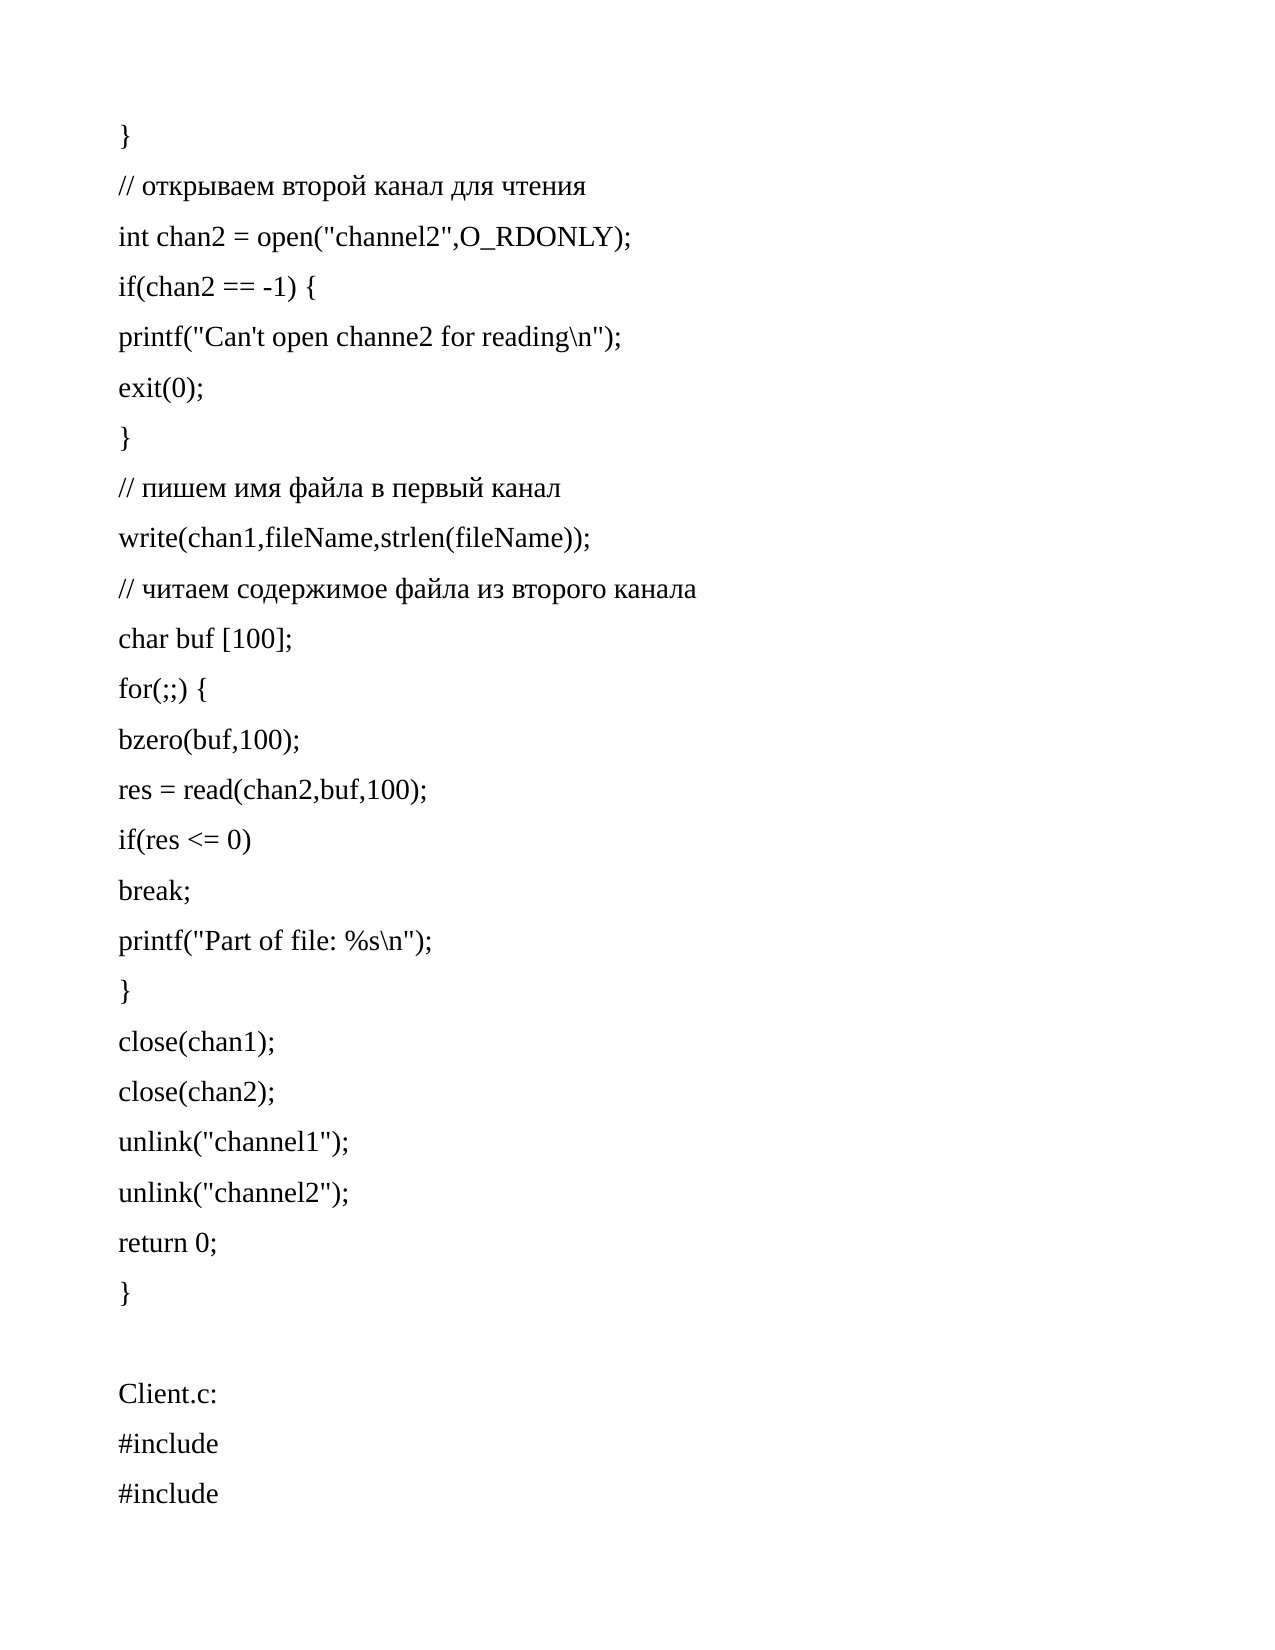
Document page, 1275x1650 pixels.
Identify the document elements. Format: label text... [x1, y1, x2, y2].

text exit(0); [118, 370, 1157, 403]
text if(res <= 0) [118, 822, 1157, 856]
text return 0; [118, 1225, 1157, 1258]
text #include [118, 1426, 1157, 1460]
text unlink("channel1"); [118, 1124, 1157, 1158]
text res = read(chan2,buf,100); [118, 772, 1157, 806]
text // открываем второй канал для чтения [118, 168, 1157, 202]
text printf("Can't open channe2 for reading\n"); [118, 319, 1157, 353]
text break; [118, 873, 1157, 906]
text for(;;) { [118, 672, 1157, 705]
text } [118, 118, 1157, 152]
text write(chan1,fileName,strlen(fileName)); [118, 521, 1157, 554]
text } [118, 973, 1157, 1007]
text } [118, 1275, 1157, 1309]
text bzero(buf,100); [118, 722, 1157, 755]
text } [118, 420, 1157, 453]
text close(chan2); [118, 1074, 1157, 1108]
text if(chan2 == -1) { [118, 269, 1157, 303]
text int chan2 = open("channel2",O_RDONLY); [118, 219, 1157, 252]
text #include [118, 1477, 1157, 1510]
text Client.c: [118, 1376, 1157, 1409]
text close(chan1); [118, 1024, 1157, 1057]
text // читаем содержимое файла из второго канала [118, 571, 1157, 604]
text printf("Part of file: %s\n"); [118, 923, 1157, 957]
text // пишем имя файла в первый канал [118, 470, 1157, 504]
text char buf [100]; [118, 621, 1157, 655]
text unlink("channel2"); [118, 1175, 1157, 1208]
